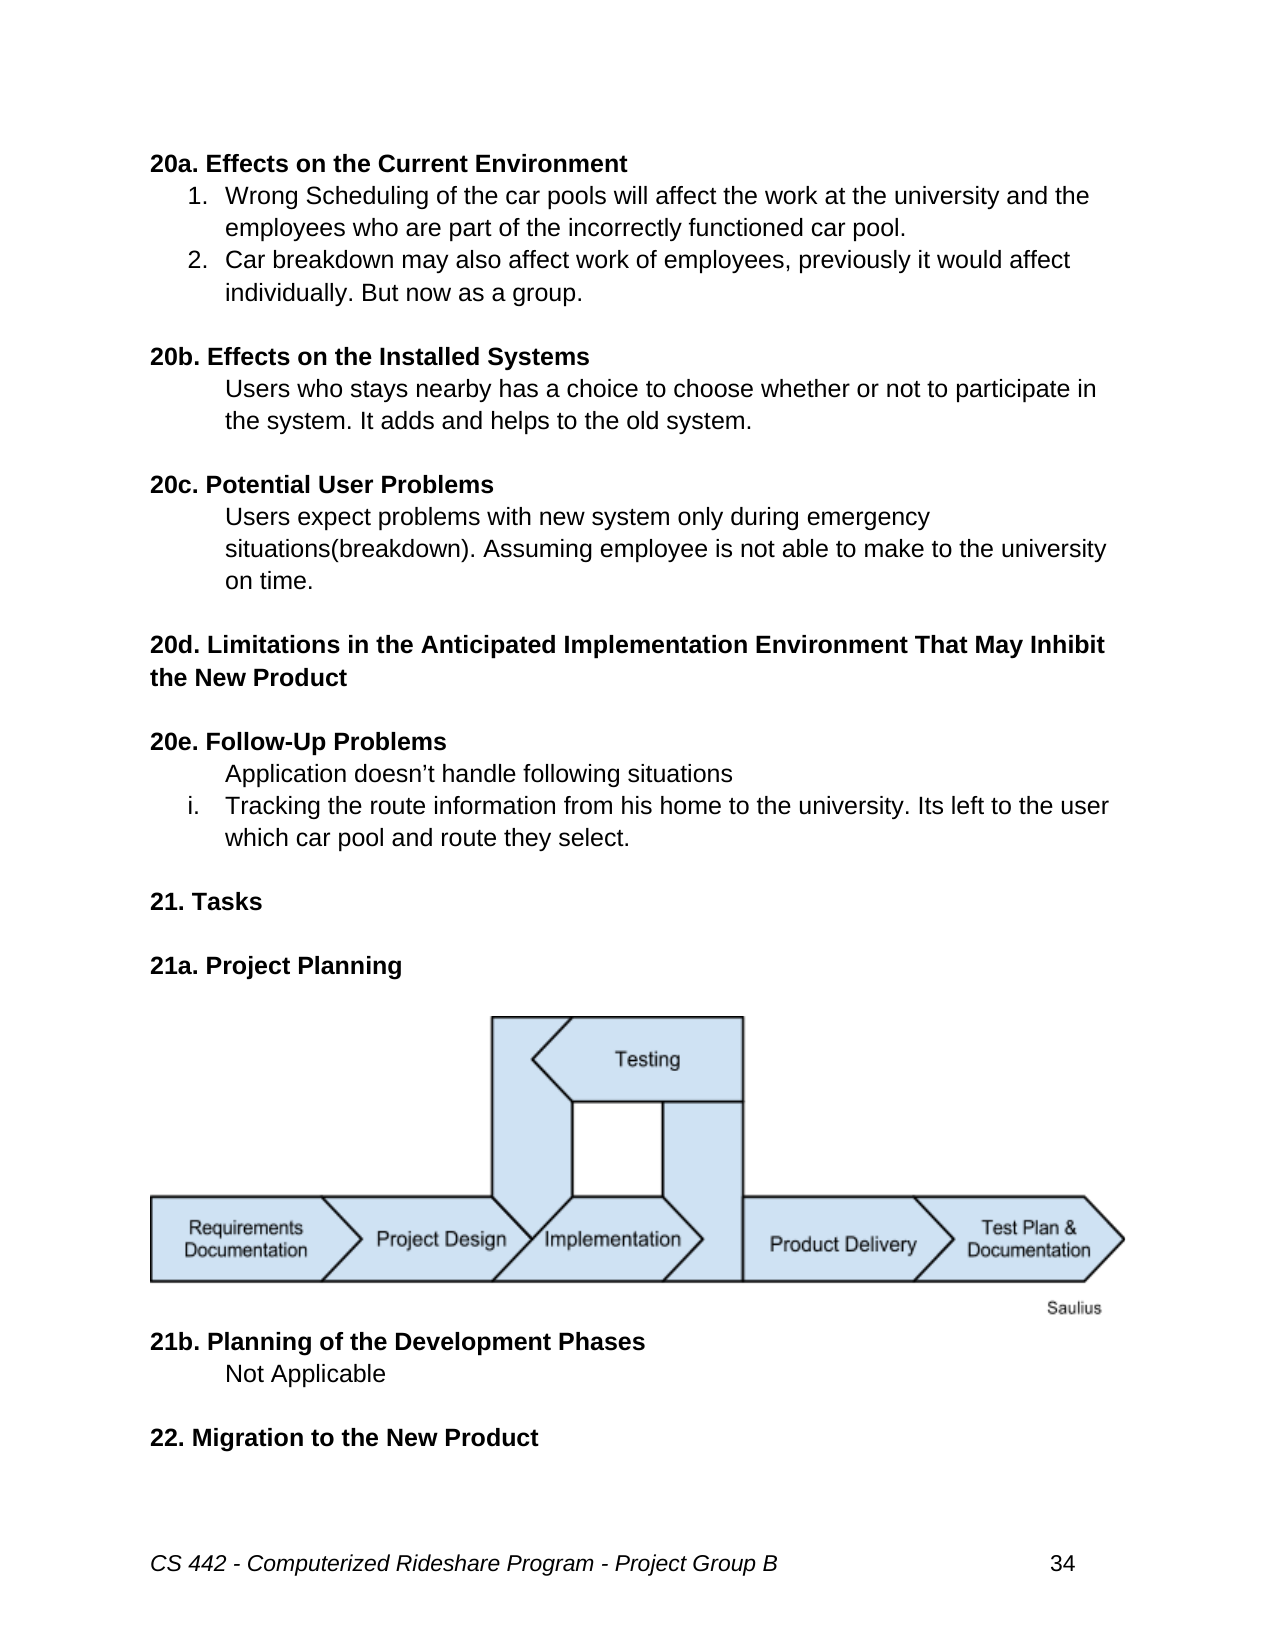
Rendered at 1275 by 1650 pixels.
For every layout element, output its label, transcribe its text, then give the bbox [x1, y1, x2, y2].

list Tracking the route information from his home to the university. Its left to the user which car pool and route they select. [187, 792, 1125, 852]
list Wrong Scheduling of the car pools will affect the work at the university and the employees who are part of the incorrectly functioned car pool. [187, 182, 1125, 242]
text 20c. Potential User Problems [150, 471, 1125, 499]
text 21. Tasks [150, 888, 1125, 916]
text 22. Migration to the New Product [150, 1424, 1125, 1452]
text Not Applicable [150, 1359, 1125, 1387]
text 20b. Effects on the Installed Systems [150, 342, 1125, 370]
text Users who stays nearby has a choice to choose whether or not to participate in the system. It adds and helps to the old system. [225, 374, 1125, 434]
text 21b. Planning of the Development Phases [150, 1327, 1125, 1355]
text Application doesn’t handle following situations [150, 759, 1125, 787]
text 20d. Limitations in the Anticipated Implementation Environment That May Inhibit the New Product [150, 631, 1125, 691]
text 20a. Effects on the Current Environment [150, 150, 1125, 178]
picture [150, 1016, 1125, 1324]
text Users expect problems with new system only during emergency situations(breakdown). Assuming employee is not able to make to the university on time. [225, 503, 1125, 595]
text 20e. Follow-Up Problems [150, 727, 1125, 755]
text 21a. Project Planning [150, 952, 1125, 980]
list Car breakdown may also affect work of employees, previously it would affect individually. But now as a group. [187, 246, 1125, 306]
